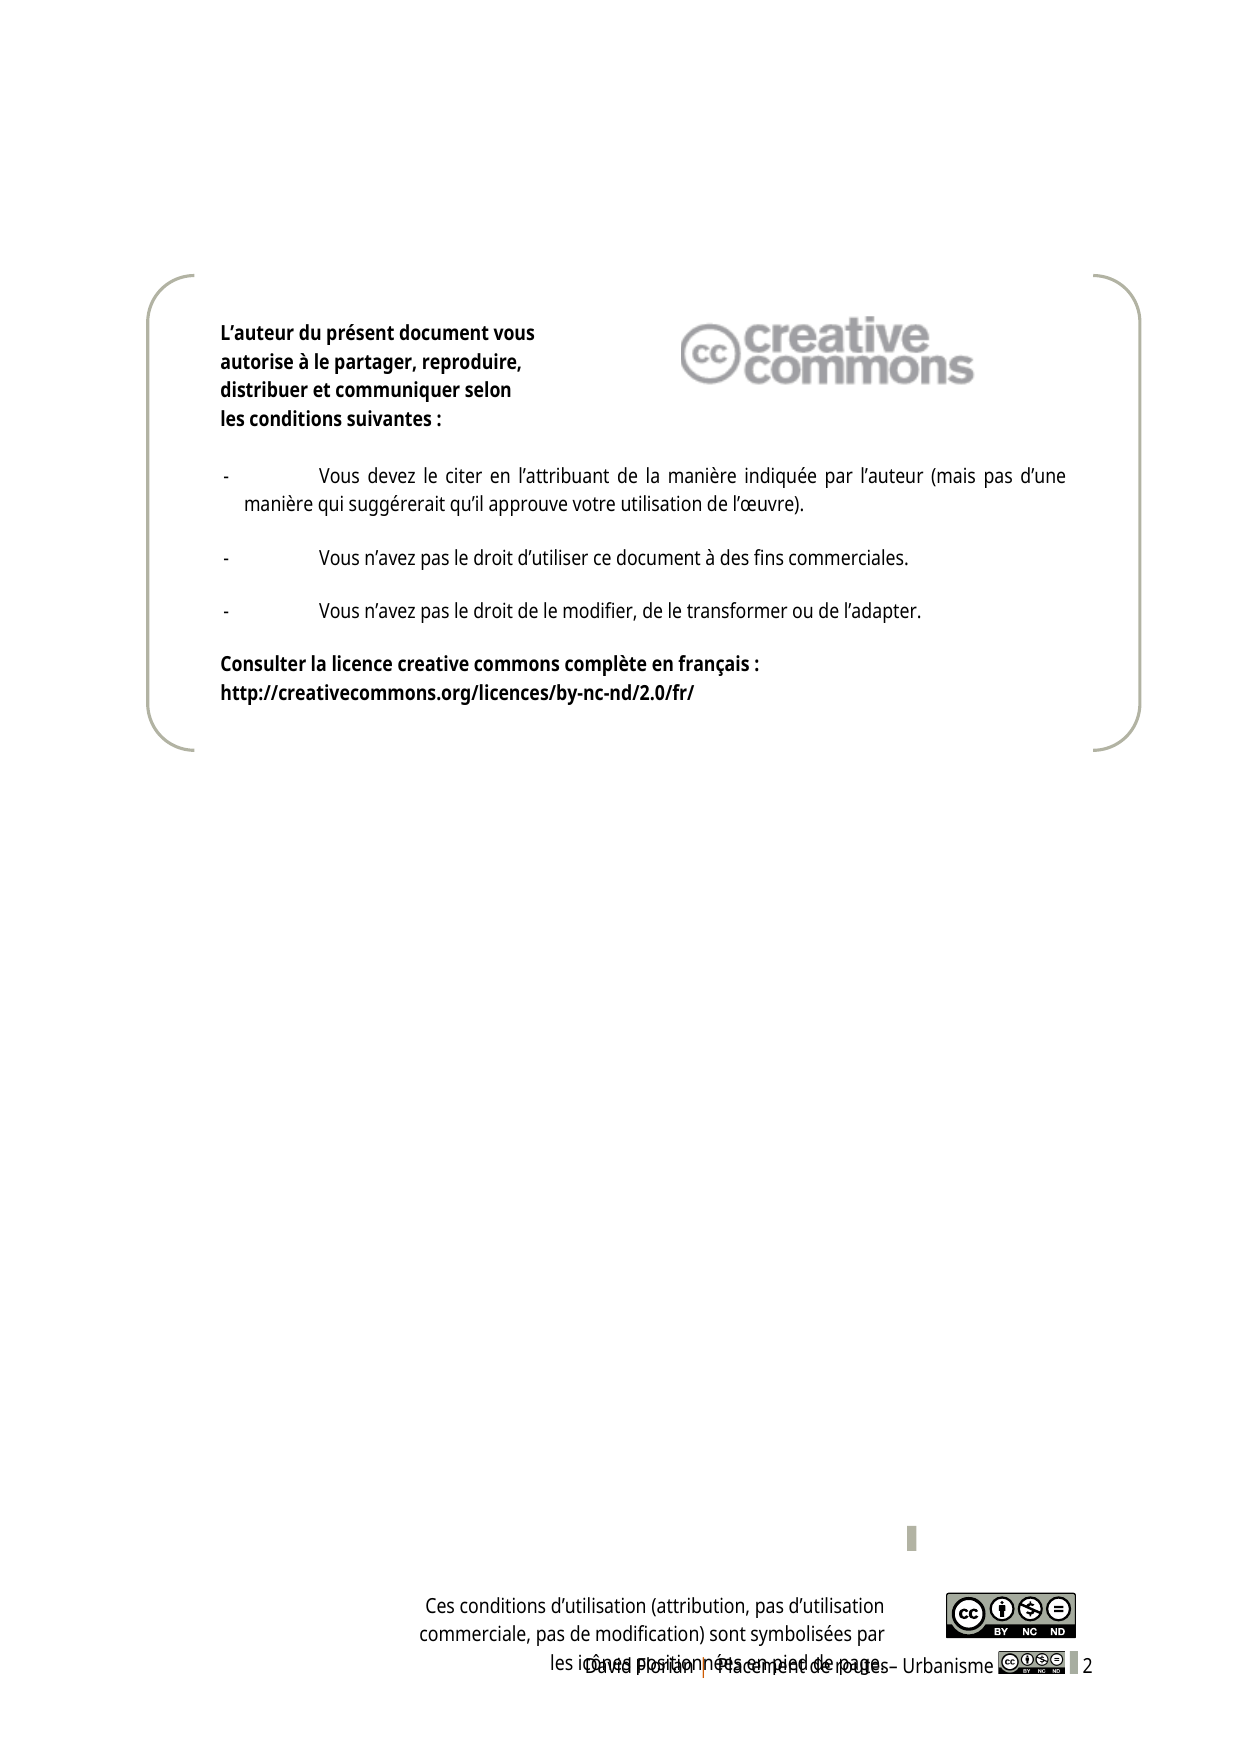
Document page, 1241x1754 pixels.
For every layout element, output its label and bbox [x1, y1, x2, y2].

picture [681, 316, 978, 388]
picture [1069, 1651, 1078, 1674]
picture [998, 1651, 1065, 1674]
